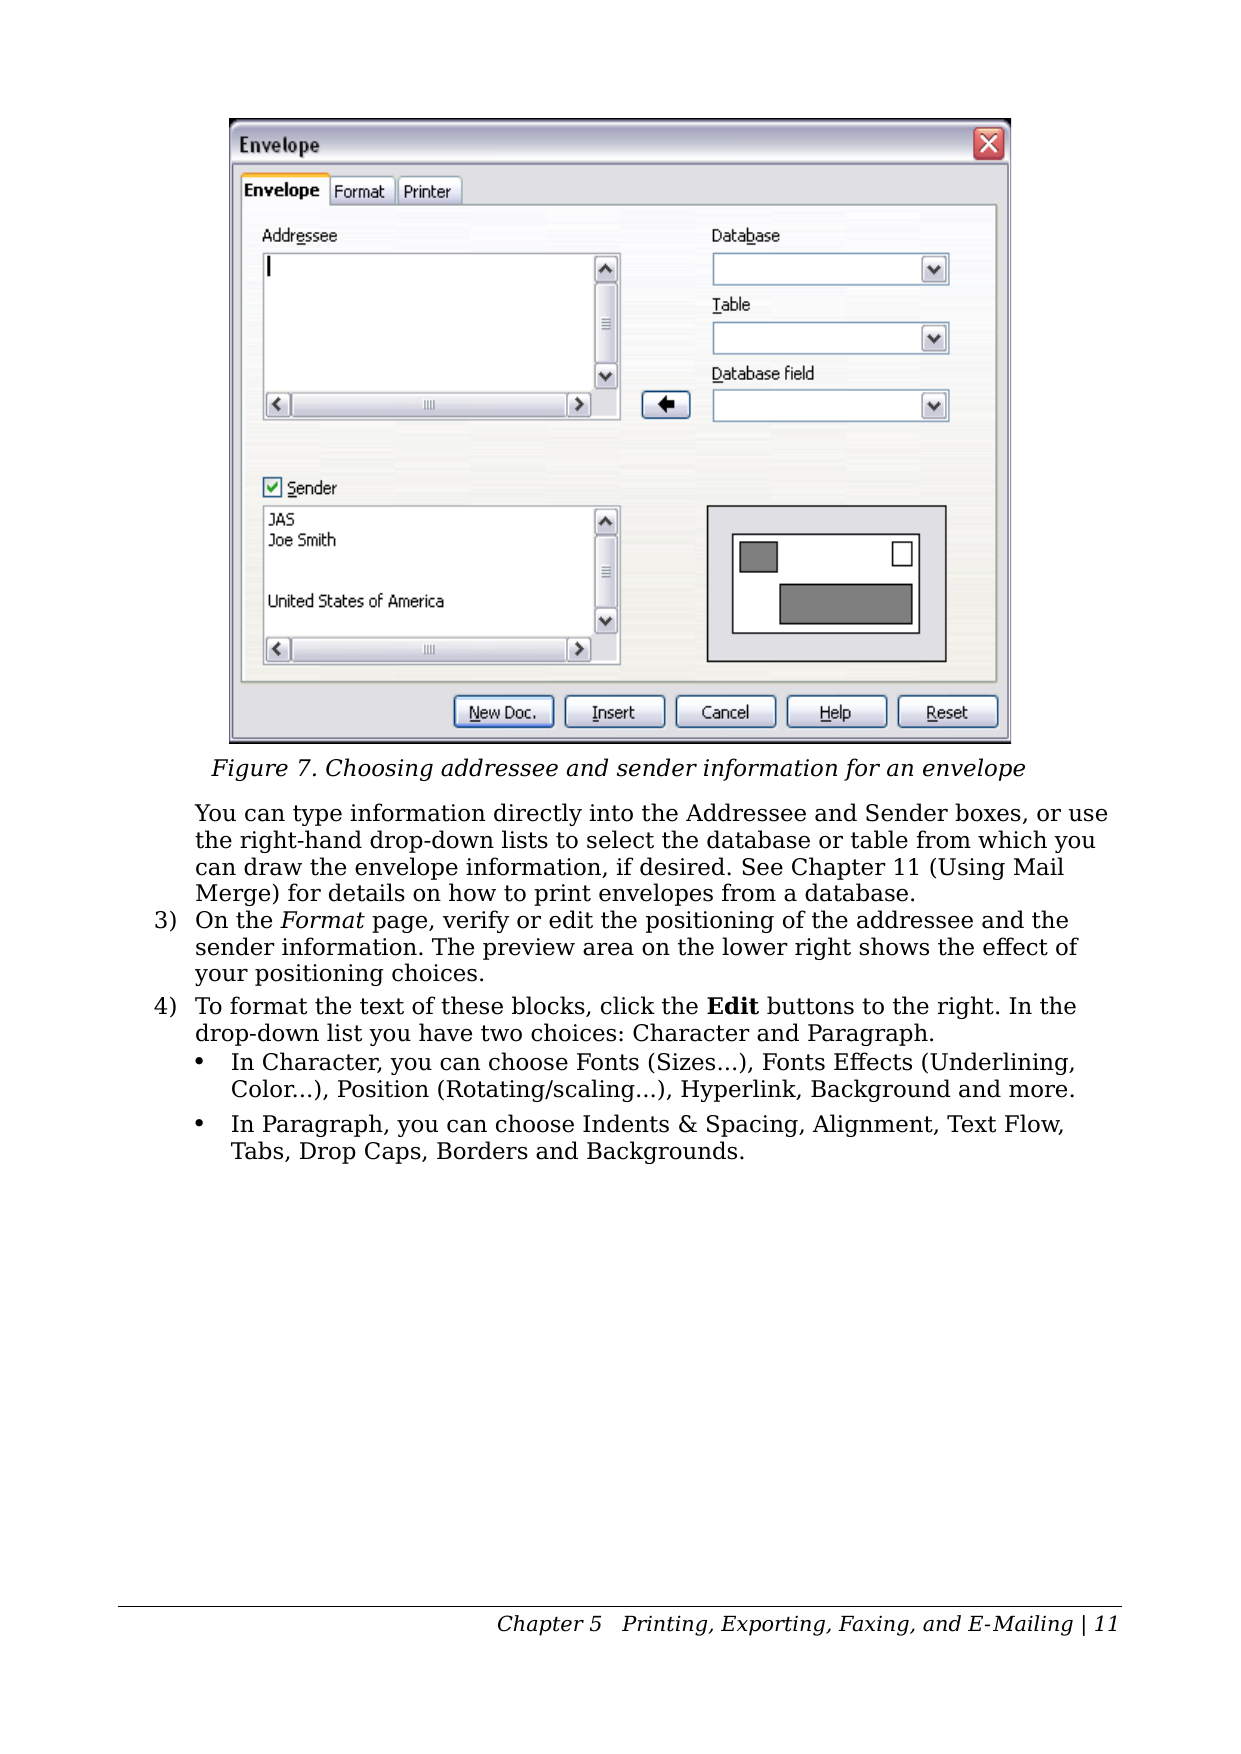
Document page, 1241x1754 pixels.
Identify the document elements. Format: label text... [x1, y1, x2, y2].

list In Paragraph, you can choose Indents & Spacing, Alignment, Text Flow, Tabs, Drop Caps, Borders and Backgrounds. [192, 1109, 1122, 1165]
list On the Format page, verify or edit the positioning of the addressee and the sender information. The preview area on the lower right shows the effect of your positioning choices. [177, 907, 1122, 987]
text Figure 7. Choosing addressee and sender information for an envelope [189, 756, 1051, 782]
list To format the text of these blocks, click the Edit buttons to the right. In the drop-down list you have two choices: Character and Paragraph. [177, 993, 1122, 1047]
list In Character, you can choose Fonts (Sizes...), Fonts Effects (Underlining, Color...), Position (Rotating/scaling...), Hyperlink, Background and more. [192, 1047, 1122, 1103]
list You can type information directly into the Addressee and Sender boxes, or use the right-hand drop-down lists to select the database or table from which you can draw the envelope information, if desired. See Chapter 11 (Using Mail Merge) for details on how to print envelopes from a database. [195, 800, 1122, 907]
picture [229, 118, 1012, 744]
